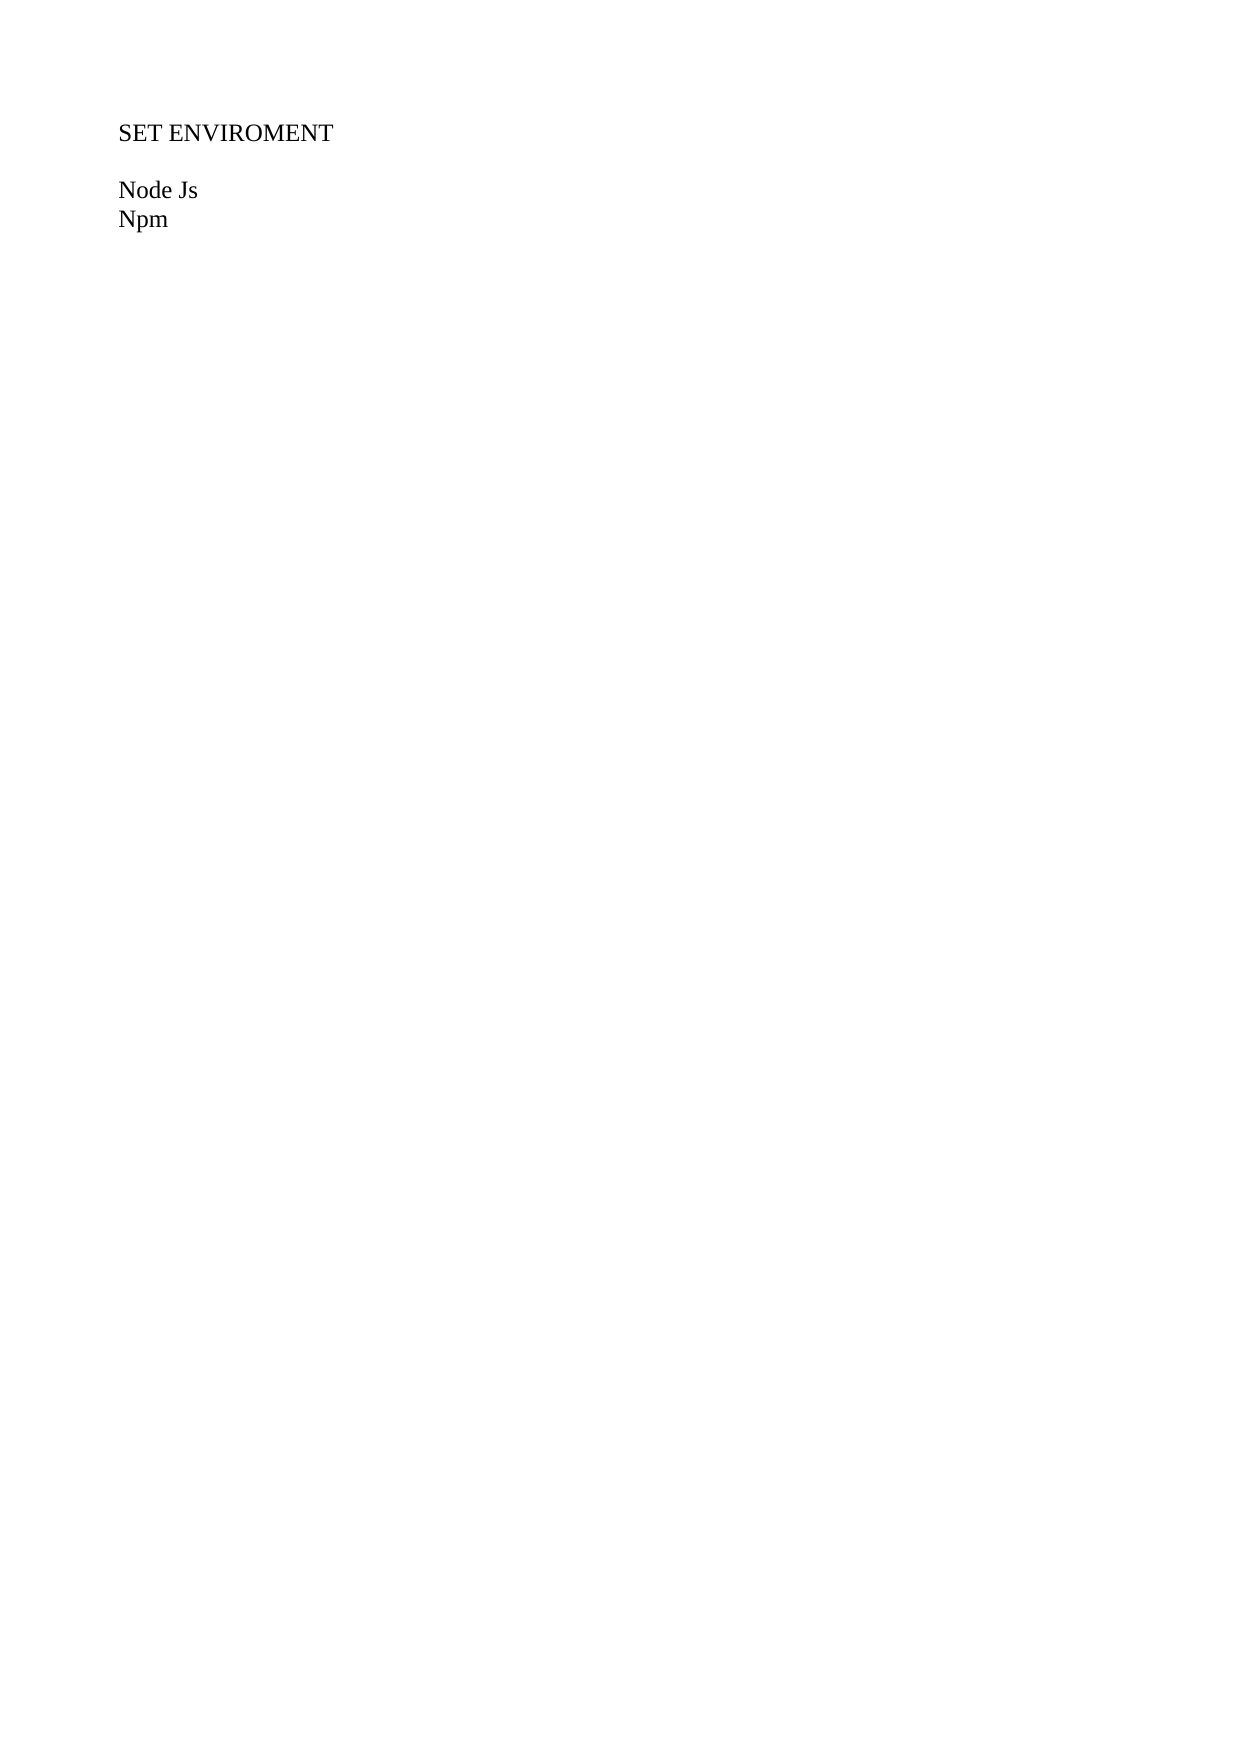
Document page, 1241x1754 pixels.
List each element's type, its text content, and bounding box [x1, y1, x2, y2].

text Node Js [118, 176, 1122, 204]
text SET ENVIROMENT [118, 118, 1122, 147]
text Npm [118, 204, 1122, 233]
